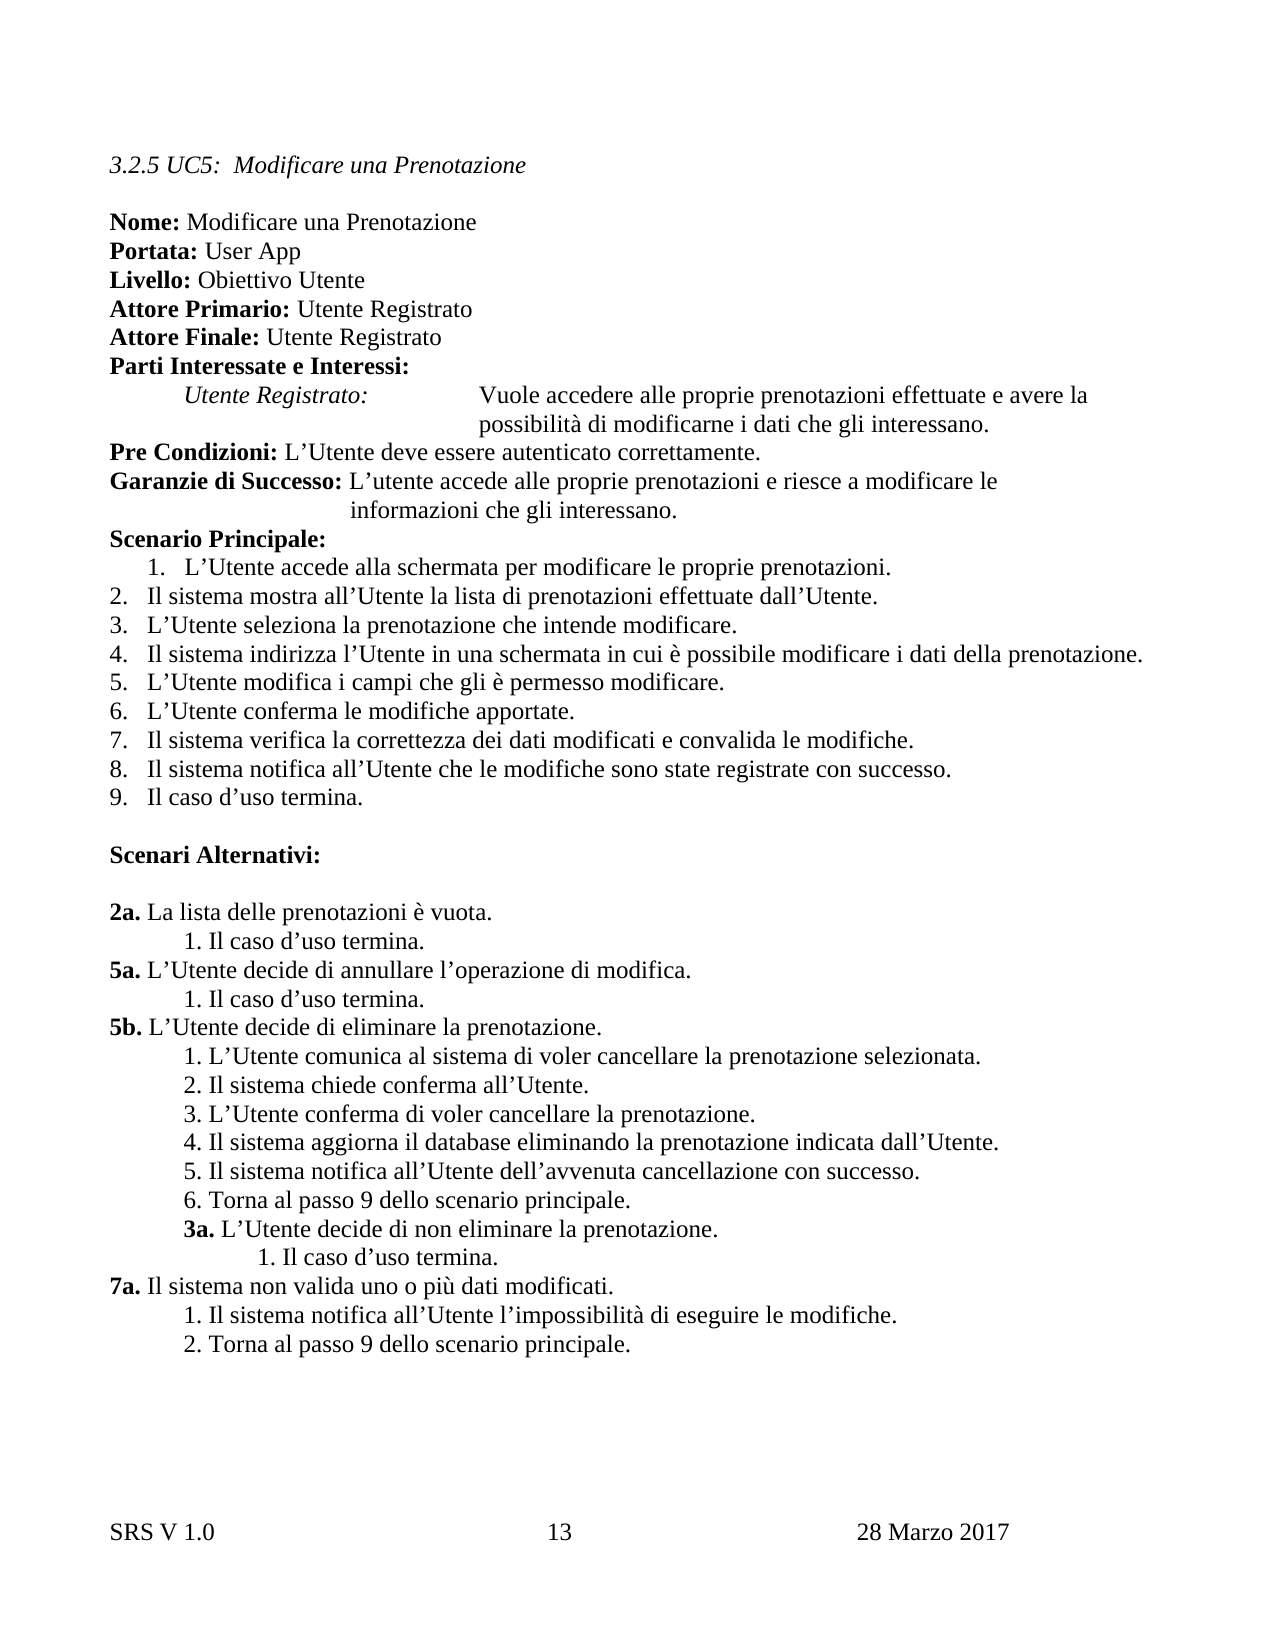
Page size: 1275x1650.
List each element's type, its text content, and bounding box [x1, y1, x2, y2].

text Scenario Principale: [109, 524, 1162, 552]
text 5. Il sistema notifica all’Utente dell’avvenuta cancellazione con successo. [109, 1156, 1162, 1185]
list L’Utente modifica i campi che gli è permesso modificare. [109, 667, 1162, 696]
text 2. Il sistema chiede conferma all’Utente. [109, 1070, 1162, 1099]
text 3a. L’Utente decide di non eliminare la prenotazione. [109, 1214, 1162, 1242]
list L’Utente accede alla schermata per modificare le proprie prenotazioni. [147, 552, 1162, 581]
text Attore Primario: Utente Registrato [109, 294, 1162, 322]
text 3.2.5 UC5: Modificare una Prenotazione [109, 150, 1162, 179]
text 1. Il caso d’uso termina. [109, 984, 1162, 1012]
text 1. Il caso d’uso termina. [109, 1242, 1162, 1271]
text 2. Torna al passo 9 dello scenario principale. [109, 1329, 1162, 1357]
text 2a. La lista delle prenotazioni è vuota. [109, 897, 1162, 926]
list Il sistema verifica la correttezza dei dati modificati e convalida le modifiche. [109, 725, 1162, 754]
list Il sistema indirizza l’Utente in una schermata in cui è possibile modificare i dati della prenotazione. [109, 639, 1162, 667]
text 4. Il sistema aggiorna il database eliminando la prenotazione indicata dall’Utente. [109, 1127, 1162, 1156]
text 1. Il sistema notifica all’Utente l’impossibilità di eseguire le modifiche. [109, 1300, 1162, 1329]
text Scenari Alternativi: [109, 840, 1162, 869]
text Nome: Modificare una Prenotazione [109, 207, 1162, 236]
text 1. Il caso d’uso termina. [109, 926, 1162, 955]
text Livello: Obiettivo Utente [109, 265, 1162, 294]
list L’Utente seleziona la prenotazione che intende modificare. [109, 610, 1162, 639]
text 3. L’Utente conferma di voler cancellare la prenotazione. [109, 1099, 1162, 1127]
text 7a. Il sistema non valida uno o più dati modificati. [109, 1271, 1162, 1300]
list Il sistema notifica all’Utente che le modifiche sono state registrate con successo. [109, 754, 1162, 782]
text 5a. L’Utente decide di annullare l’operazione di modifica. [109, 955, 1162, 984]
text Portata: User App [109, 236, 1162, 265]
text Parti Interessate e Interessi: [109, 351, 1162, 380]
text 5b. L’Utente decide di eliminare la prenotazione. [109, 1012, 1162, 1041]
list L’Utente conferma le modifiche apportate. [109, 696, 1162, 725]
text 1. L’Utente comunica al sistema di voler cancellare la prenotazione selezionata. [109, 1041, 1162, 1070]
text Attore Finale: Utente Registrato [109, 322, 1162, 351]
list Il sistema mostra all’Utente la lista di prenotazioni effettuate dall’Utente. [109, 581, 1162, 610]
text Utente Registrato: Vuole accedere alle proprie prenotazioni effettuate e avere la possibilità di modificarne i dati che gli interessano. [109, 380, 1162, 437]
text Garanzie di Successo: L’utente accede alle proprie prenotazioni e riesce a modificare le informazioni che gli interessano. [109, 466, 1162, 524]
text 6. Torna al passo 9 dello scenario principale. [109, 1185, 1162, 1214]
list Il caso d’uso termina. [109, 782, 1162, 811]
text Pre Condizioni: L’Utente deve essere autenticato correttamente. [109, 437, 1162, 466]
